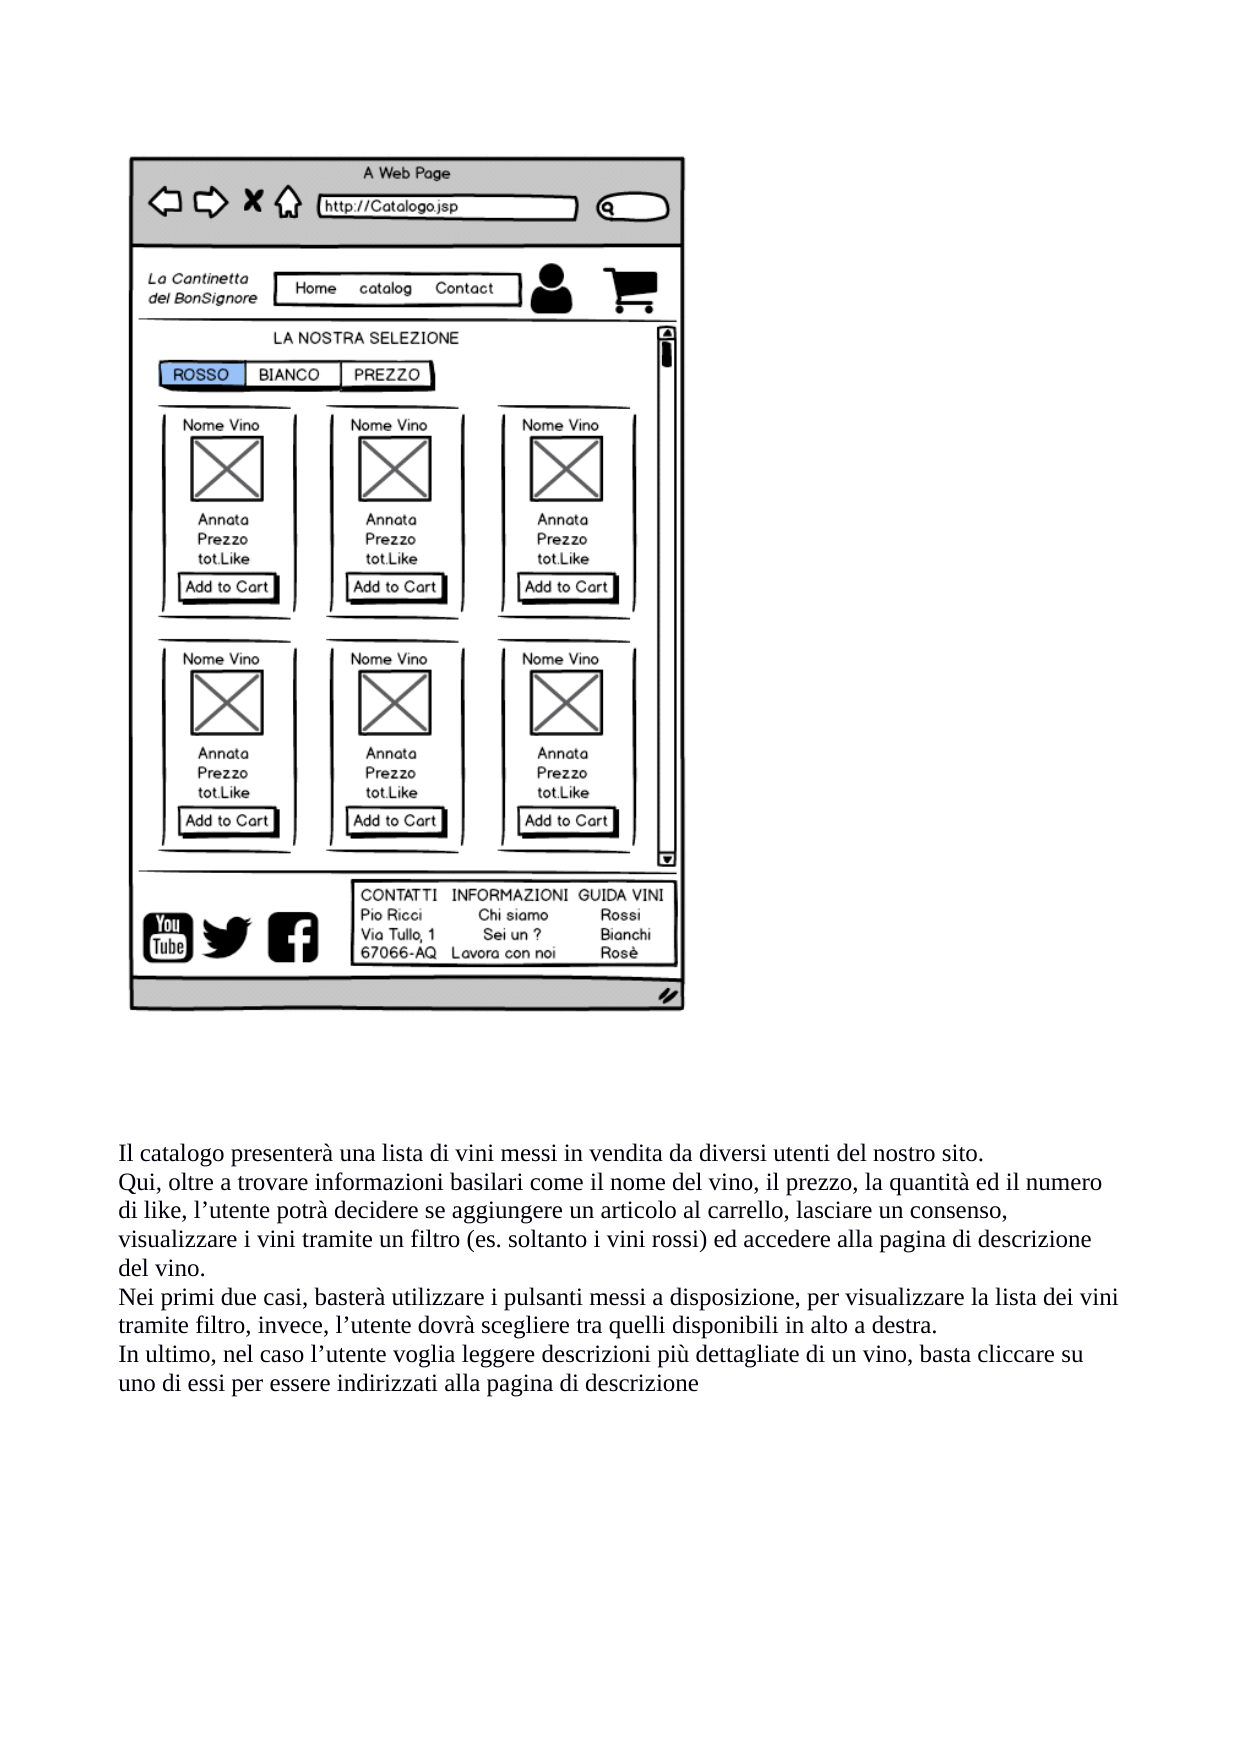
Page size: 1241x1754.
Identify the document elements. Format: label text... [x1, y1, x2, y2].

text Nei primi due casi, basterà utilizzare i pulsanti messi a disposizione, per visualizzare la lista dei vini tramite filtro, invece, l’utente dovrà scegliere tra quelli disponibili in alto a destra. [118, 1282, 1122, 1339]
text Qui, oltre a trovare informazioni basilari come il nome del vino, il prezzo, la quantità ed il numero di like, l’utente potrà decidere se aggiungere un articolo al carrello, lasciare un consenso, visualizzare i vini tramite un filtro (es. soltanto i vini rossi) ed accedere alla pagina di descrizione del vino. [118, 1167, 1122, 1282]
text Il catalogo presenterà una lista di vini messi in vendita da diversi utenti del nostro sito. [118, 1138, 1122, 1167]
text In ultimo, nel caso l’utente voglia leggere descrizioni più dettagliate di un vino, basta cliccare su uno di essi per essere indirizzati alla pagina di descrizione [118, 1339, 1122, 1397]
